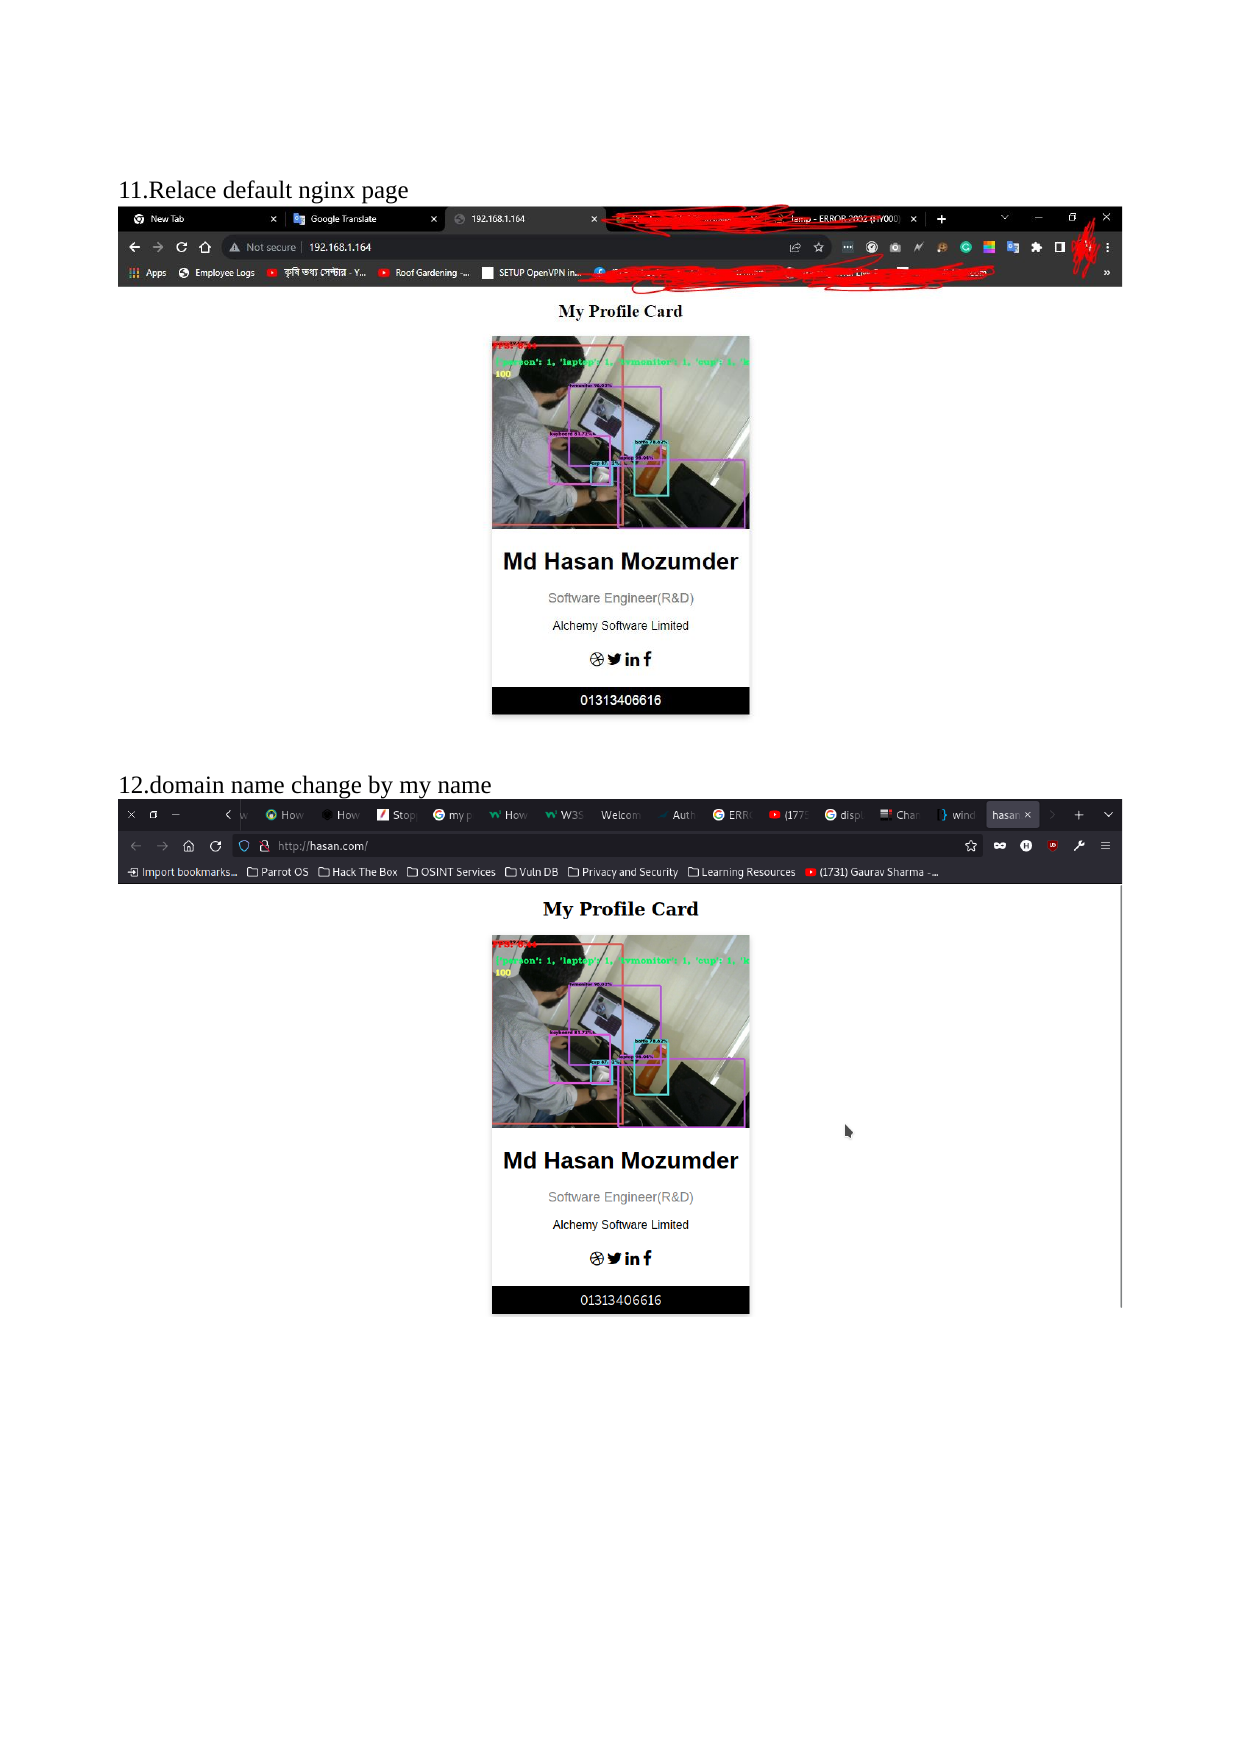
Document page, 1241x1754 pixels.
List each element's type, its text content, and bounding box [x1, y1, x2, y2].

picture [118, 204, 1123, 742]
picture [118, 799, 1123, 1317]
text 11.Relace default nginx page [118, 176, 1122, 204]
text 12.domain name change by my name [118, 770, 1122, 799]
